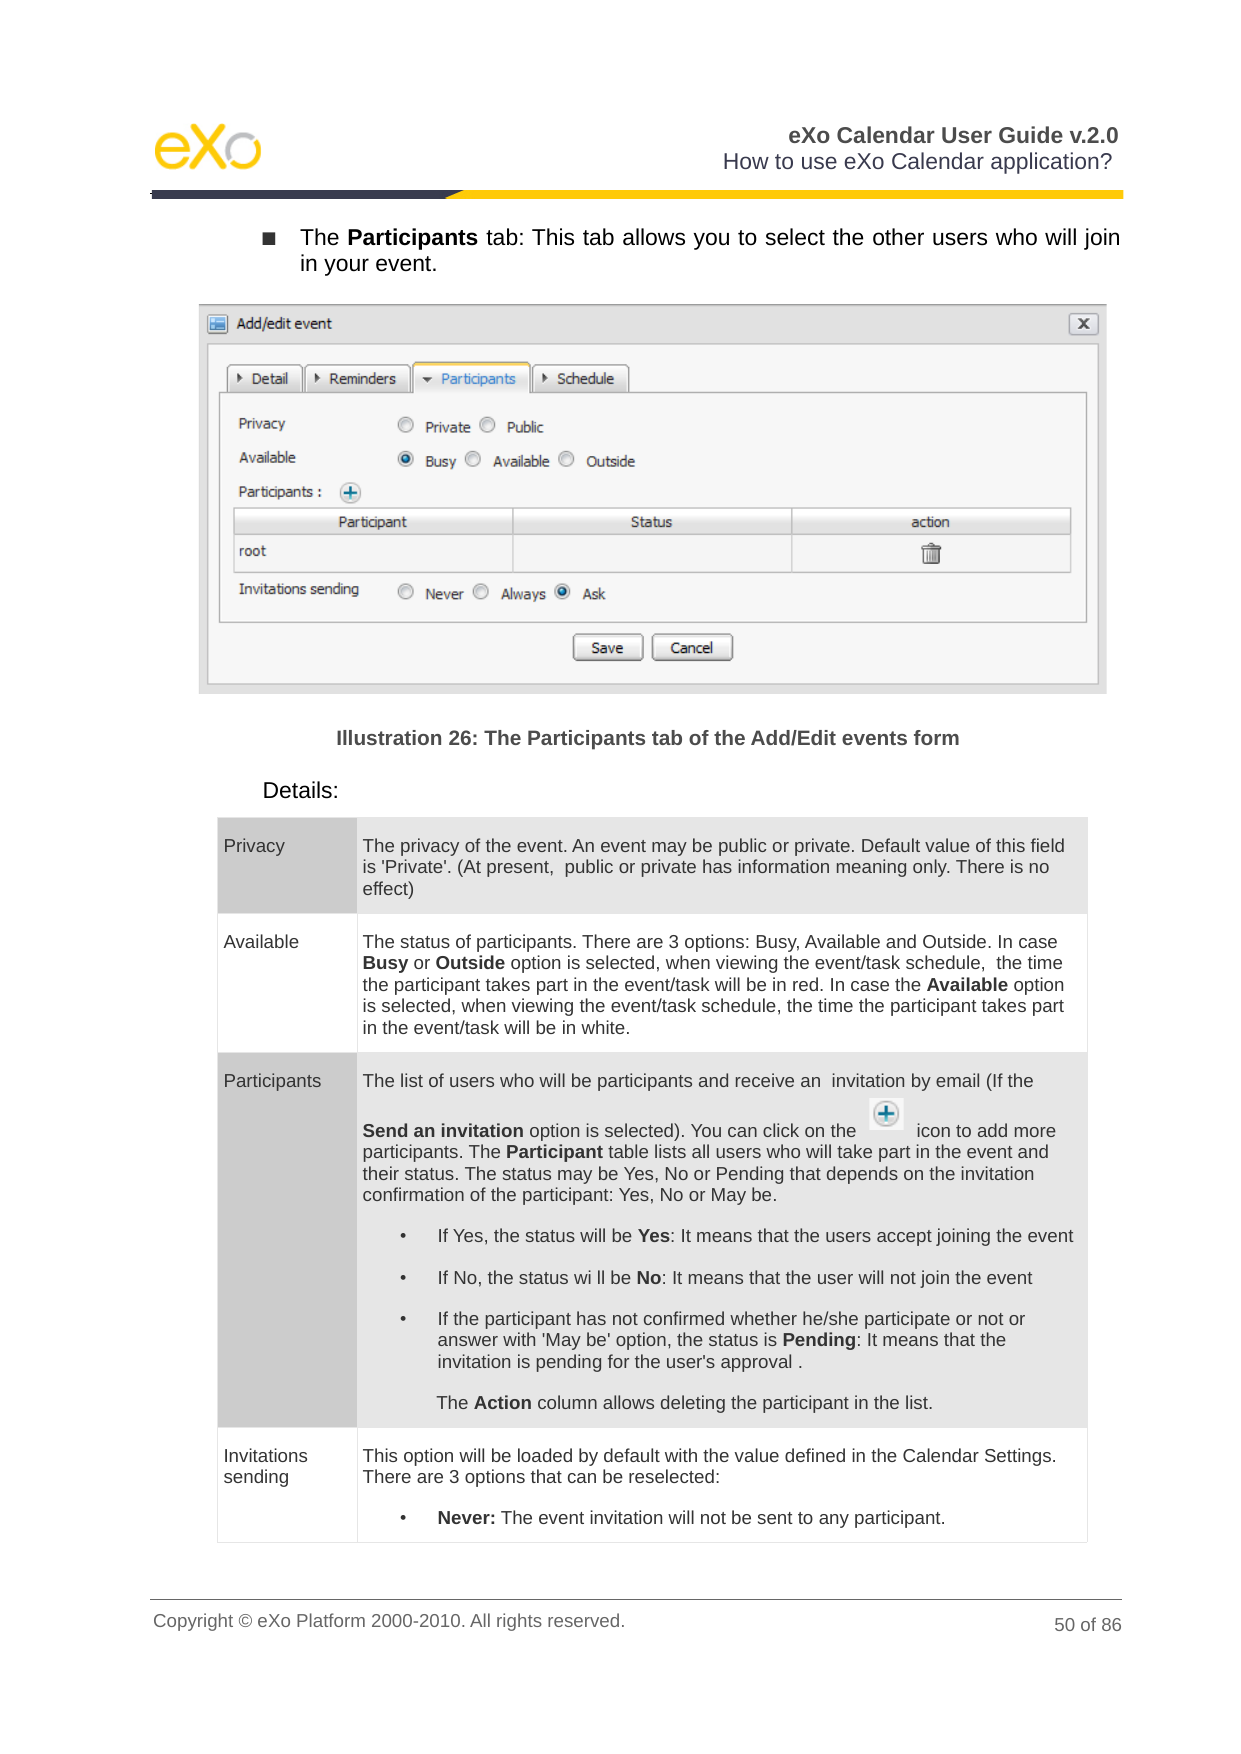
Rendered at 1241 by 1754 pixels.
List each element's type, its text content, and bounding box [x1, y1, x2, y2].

table_cell Participants [218, 1053, 357, 1427]
table_cell The list of users who will be participants and receive an invitation by email (If the Send an invitation option is selected). You can click on the icon to add more participants. The Participant table lists all users who will take part in the event and their status. The status may be Yes, No or Pending that depends on the invitation confirmation of the participant: Yes, No or May be. If Yes, the status will be Yes: It means that the users accept joining the event If No, the status wi ll be No: It means that the user will not join the event If the participant has not confirmed whether he/she participate or not or answer with 'May be' option, the status is Pending: It means that the invitation is pending for the user's approval . The Action column allows deleting the participant in the list. [358, 1053, 1087, 1427]
picture [155, 123, 262, 170]
list [225, 284, 1122, 304]
picture [198, 304, 1107, 694]
list Details: [225, 764, 1122, 804]
table_cell Available [218, 914, 357, 1052]
list [169, 304, 198, 379]
table_header The privacy of the event. An event may be public or private. Default value of this field is 'Private'. (At present, public or private has information meaning only. There is no effect) [358, 818, 1087, 913]
table_cell This option will be loaded by default with the value defined in the Calendar Settings. There are 3 options that can be reselected: Never: The event invitation will not be sent to any participant. Always: The event invitation will always be sent to the participants. Asked: There will be a confirmation message which confirms that whether you want to send the invitation or not. [358, 1428, 1087, 1542]
table_cell The status of participants. There are 3 options: Busy, Available and Outside. In case Busy or Outside option is selected, when viewing the event/task schedule, the time the participant takes part in the event/task will be in red. In case the Available option is selected, when viewing the event/task schedule, the time the participant takes part in the event/task will be in white. [358, 914, 1087, 1052]
table_cell Invitations sending [218, 1428, 357, 1542]
table_header Privacy [218, 818, 357, 913]
list [169, 749, 1127, 764]
picture [151, 190, 1124, 199]
list Illustration 26: The Participants tab of the Add/Edit events form [169, 379, 1127, 749]
list The Participants tab: This tab allows you to select the other users who will join in your event. [262, 223, 1122, 276]
picture [869, 1098, 904, 1130]
